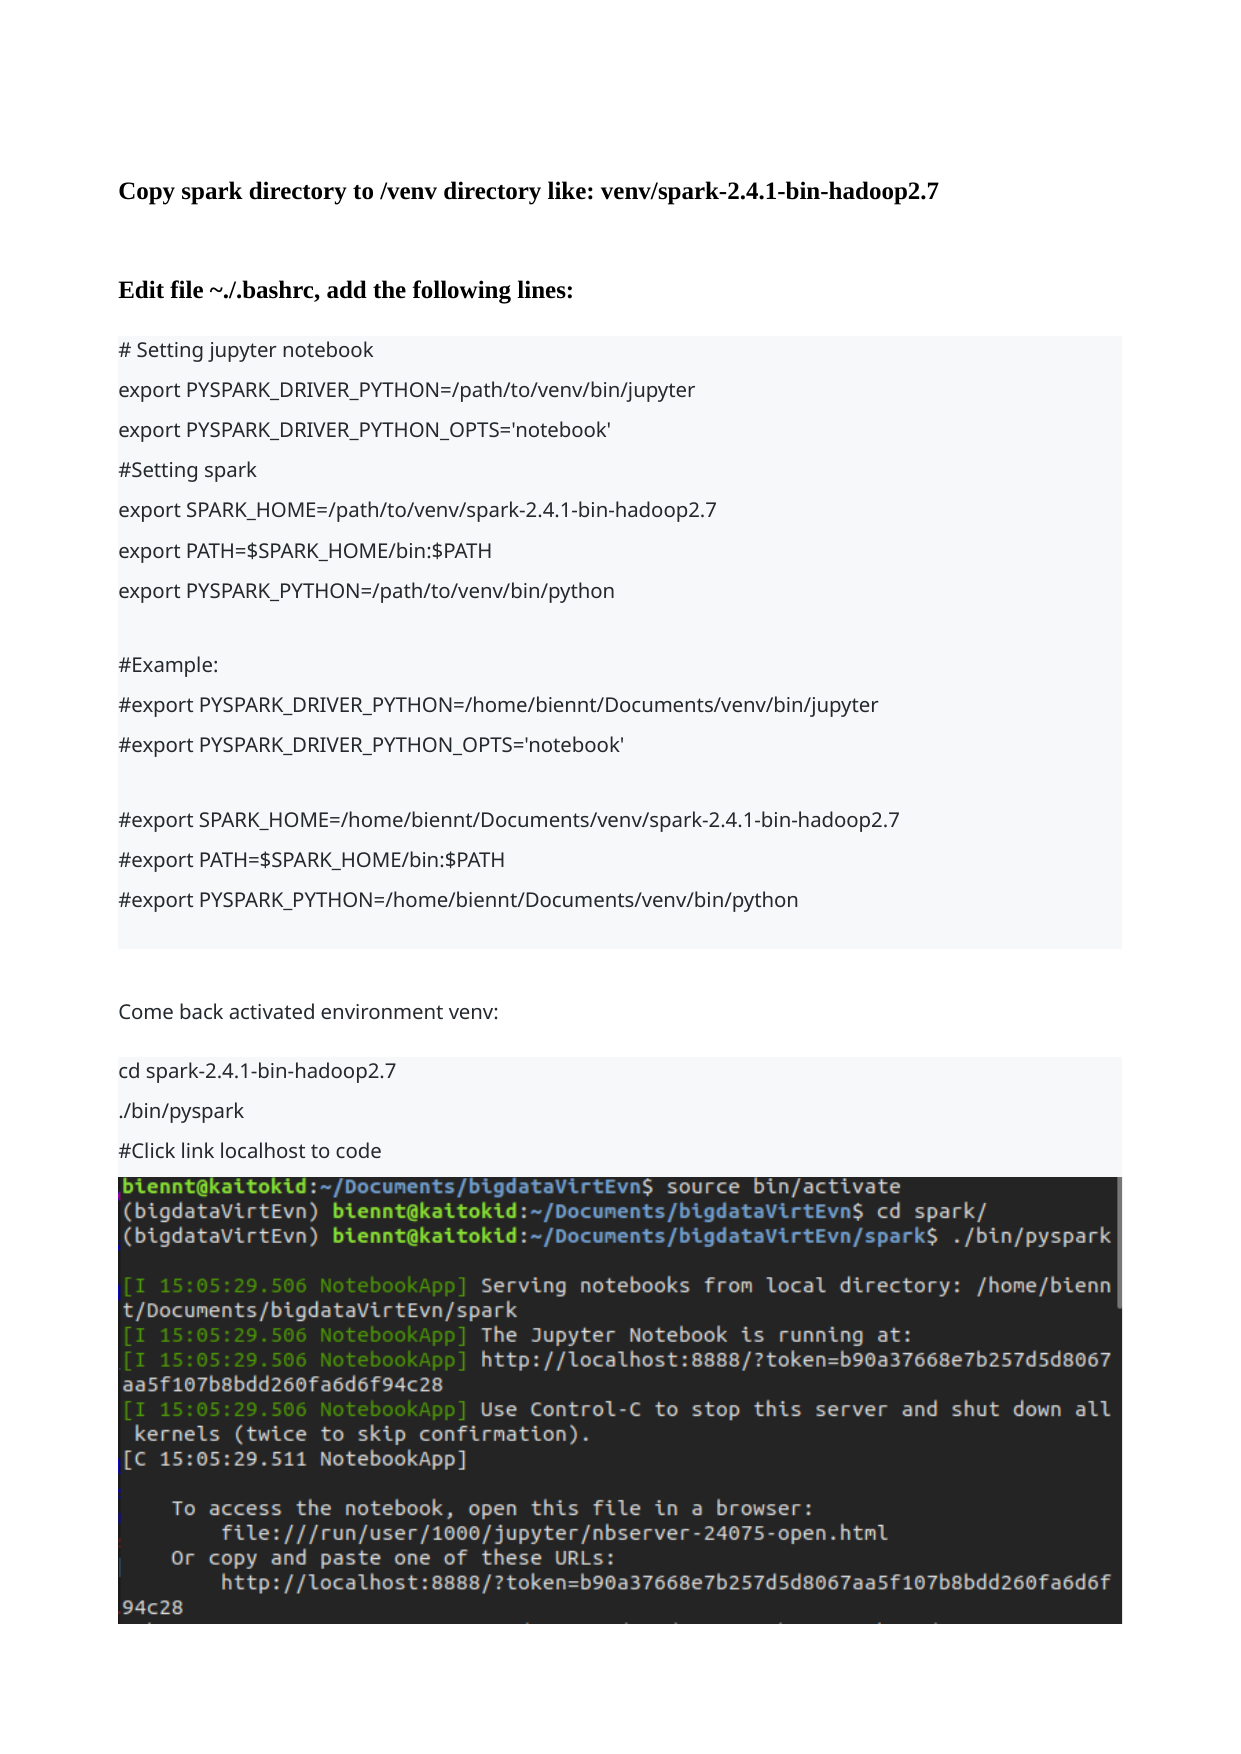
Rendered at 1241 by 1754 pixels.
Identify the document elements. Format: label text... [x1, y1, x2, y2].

picture [118, 1177, 1123, 1624]
text export PYSPARK_PYTHON=/path/to/venv/bin/python [118, 576, 1122, 604]
text export SPARK_HOME=/path/to/venv/spark-2.4.1-bin-hadoop2.7 [118, 496, 1122, 524]
text Edit file ~./.bashrc, add the following lines: [118, 275, 1122, 303]
text export PATH=$SPARK_HOME/bin:$PATH [118, 536, 1122, 564]
text #Example: [118, 651, 1122, 678]
text Copy spark directory to /venv directory like: venv/spark-2.4.1-bin-hadoop2.7 [118, 176, 1122, 205]
text cd spark-2.4.1-bin-hadoop2.7 [118, 1057, 1122, 1085]
text Come back activated environment venv: [118, 997, 1122, 1025]
text #export PYSPARK_PYTHON=/home/biennt/Documents/venv/bin/python [118, 886, 1122, 913]
text #export PYSPARK_DRIVER_PYTHON_OPTS='notebook' [118, 731, 1122, 759]
text #export PYSPARK_DRIVER_PYTHON=/home/biennt/Documents/venv/bin/jupyter [118, 691, 1122, 718]
text #Click link localhost to code [118, 1137, 1122, 1165]
text # Setting jupyter notebook [118, 336, 1122, 363]
text export PYSPARK_DRIVER_PYTHON=/path/to/venv/bin/jupyter [118, 376, 1122, 403]
text #export SPARK_HOME=/home/biennt/Documents/venv/spark-2.4.1-bin-hadoop2.7 [118, 805, 1122, 833]
text #Setting spark [118, 456, 1122, 484]
text ./bin/pyspark [118, 1097, 1122, 1125]
text #export PATH=$SPARK_HOME/bin:$PATH [118, 845, 1122, 873]
text export PYSPARK_DRIVER_PYTHON_OPTS='notebook' [118, 416, 1122, 444]
